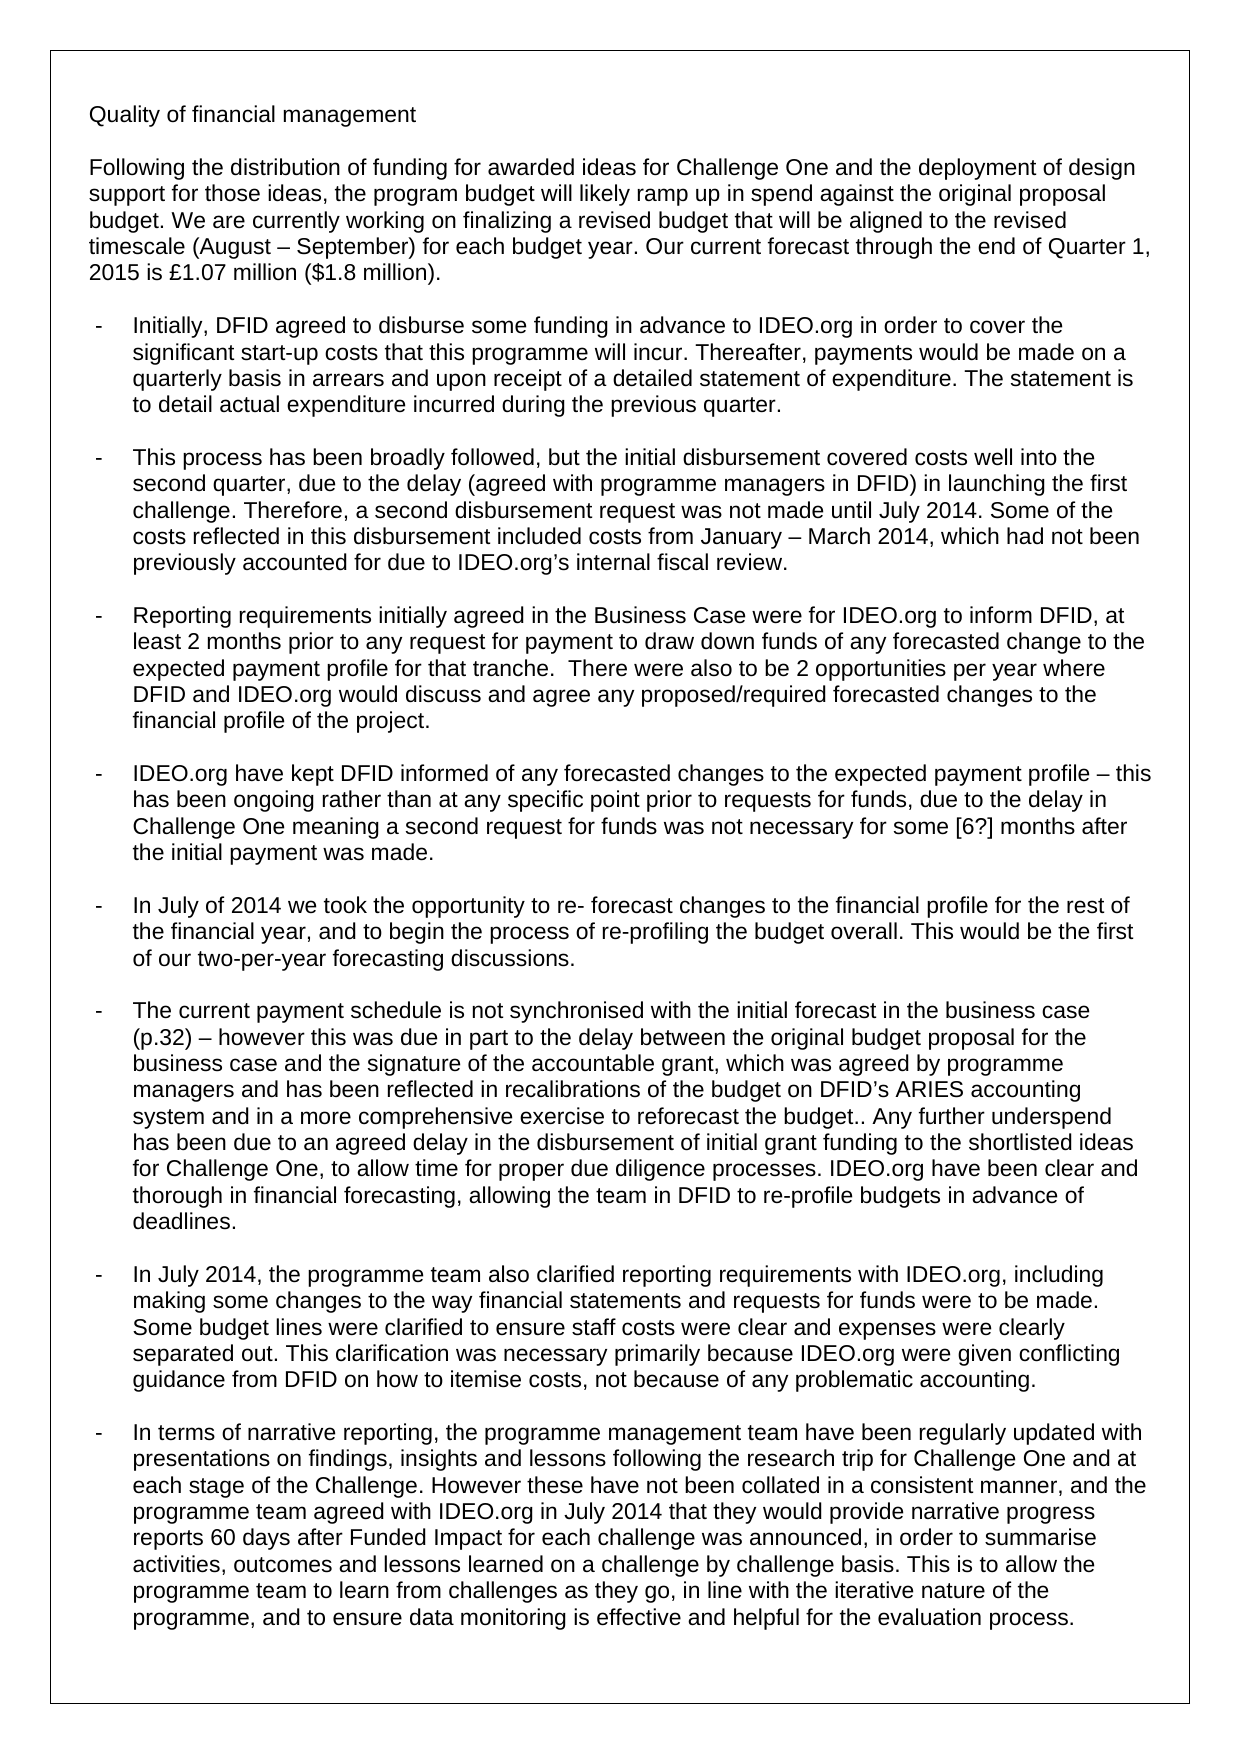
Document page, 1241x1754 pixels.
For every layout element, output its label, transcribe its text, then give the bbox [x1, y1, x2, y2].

list This process has been broadly followed, but the initial disbursement covered costs well into the second quarter, due to the delay (agreed with programme managers in DFID) in launching the first challenge. Therefore, a second disbursement request was not made until July 2014. Some of the costs reflected in this disbursement included costs from January – March 2014, which had not been previously accounted for due to IDEO.org’s internal fiscal review. [95, 444, 1152, 576]
list In terms of narrative reporting, the programme management team have been regularly updated with presentations on findings, insights and lessons following the research trip for Challenge One and at each stage of the Challenge. However these have not been collated in a consistent manner, and the programme team agreed with IDEO.org in July 2014 that they would provide narrative progress reports 60 days after Funded Impact for each challenge was announced, in order to summarise activities, outcomes and lessons learned on a challenge by challenge basis. This is to allow the programme team to learn from challenges as they go, in line with the iterative nature of the programme, and to ensure data monitoring is effective and helpful for the evaluation process. [95, 1419, 1152, 1630]
list IDEO.org have kept DFID informed of any forecasted changes to the expected payment profile – this has been ongoing rather than at any specific point prior to requests for funds, due to the delay in Challenge One meaning a second request for funds was not necessary for some [6?] months after the initial payment was made. [95, 760, 1152, 866]
list The current payment schedule is not synchronised with the initial forecast in the business case (p.32) – however this was due in part to the delay between the original budget proposal for the business case and the signature of the accountable grant, which was agreed by programme managers and has been reflected in recalibrations of the budget on DFID’s ARIES accounting system and in a more comprehensive exercise to reforecast the budget.. Any further underspend has been due to an agreed delay in the disbursement of initial grant funding to the shortlisted ideas for Challenge One, to allow time for proper due diligence processes. IDEO.org have been clear and thorough in financial forecasting, allowing the team in DFID to re-profile budgets in advance of deadlines. [95, 997, 1152, 1234]
list In July of 2014 we took the opportunity to re- forecast changes to the financial profile for the rest of the financial year, and to begin the process of re-profiling the budget overall. This would be the first of our two-per-year forecasting discussions. [95, 892, 1152, 971]
list In July 2014, the programme team also clarified reporting requirements with IDEO.org, including making some changes to the way financial statements and requests for funds were to be made. Some budget lines were clarified to ensure staff costs were clear and expenses were clearly separated out. This clarification was necessary primarily because IDEO.org were given conflicting guidance from DFID on how to itemise costs, not because of any problematic accounting. [95, 1261, 1152, 1393]
text Quality of financial management [89, 101, 1152, 128]
list Initially, DFID agreed to disburse some funding in advance to IDEO.org in order to cover the significant start-up costs that this programme will incur. Thereafter, payments would be made on a quarterly basis in arrears and upon receipt of a detailed statement of expenditure. The statement is to detail actual expenditure incurred during the previous quarter. [95, 312, 1152, 417]
list Reporting requirements initially agreed in the Business Case were for IDEO.org to inform DFID, at least 2 months prior to any request for payment to draw down funds of any forecasted change to the expected payment profile for that tranche. There were also to be 2 opportunities per year where DFID and IDEO.org would discuss and agree any proposed/required forecasted changes to the financial profile of the project. [95, 602, 1152, 734]
text Following the distribution of funding for awarded ideas for Challenge One and the deployment of design support for those ideas, the program budget will likely ramp up in spend against the original proposal budget. We are currently working on finalizing a revised budget that will be aligned to the revised timescale (August – September) for each budget year. Our current forecast through the end of Quarter 1, 2015 is £1.07 million ($1.8 million). [89, 154, 1152, 286]
